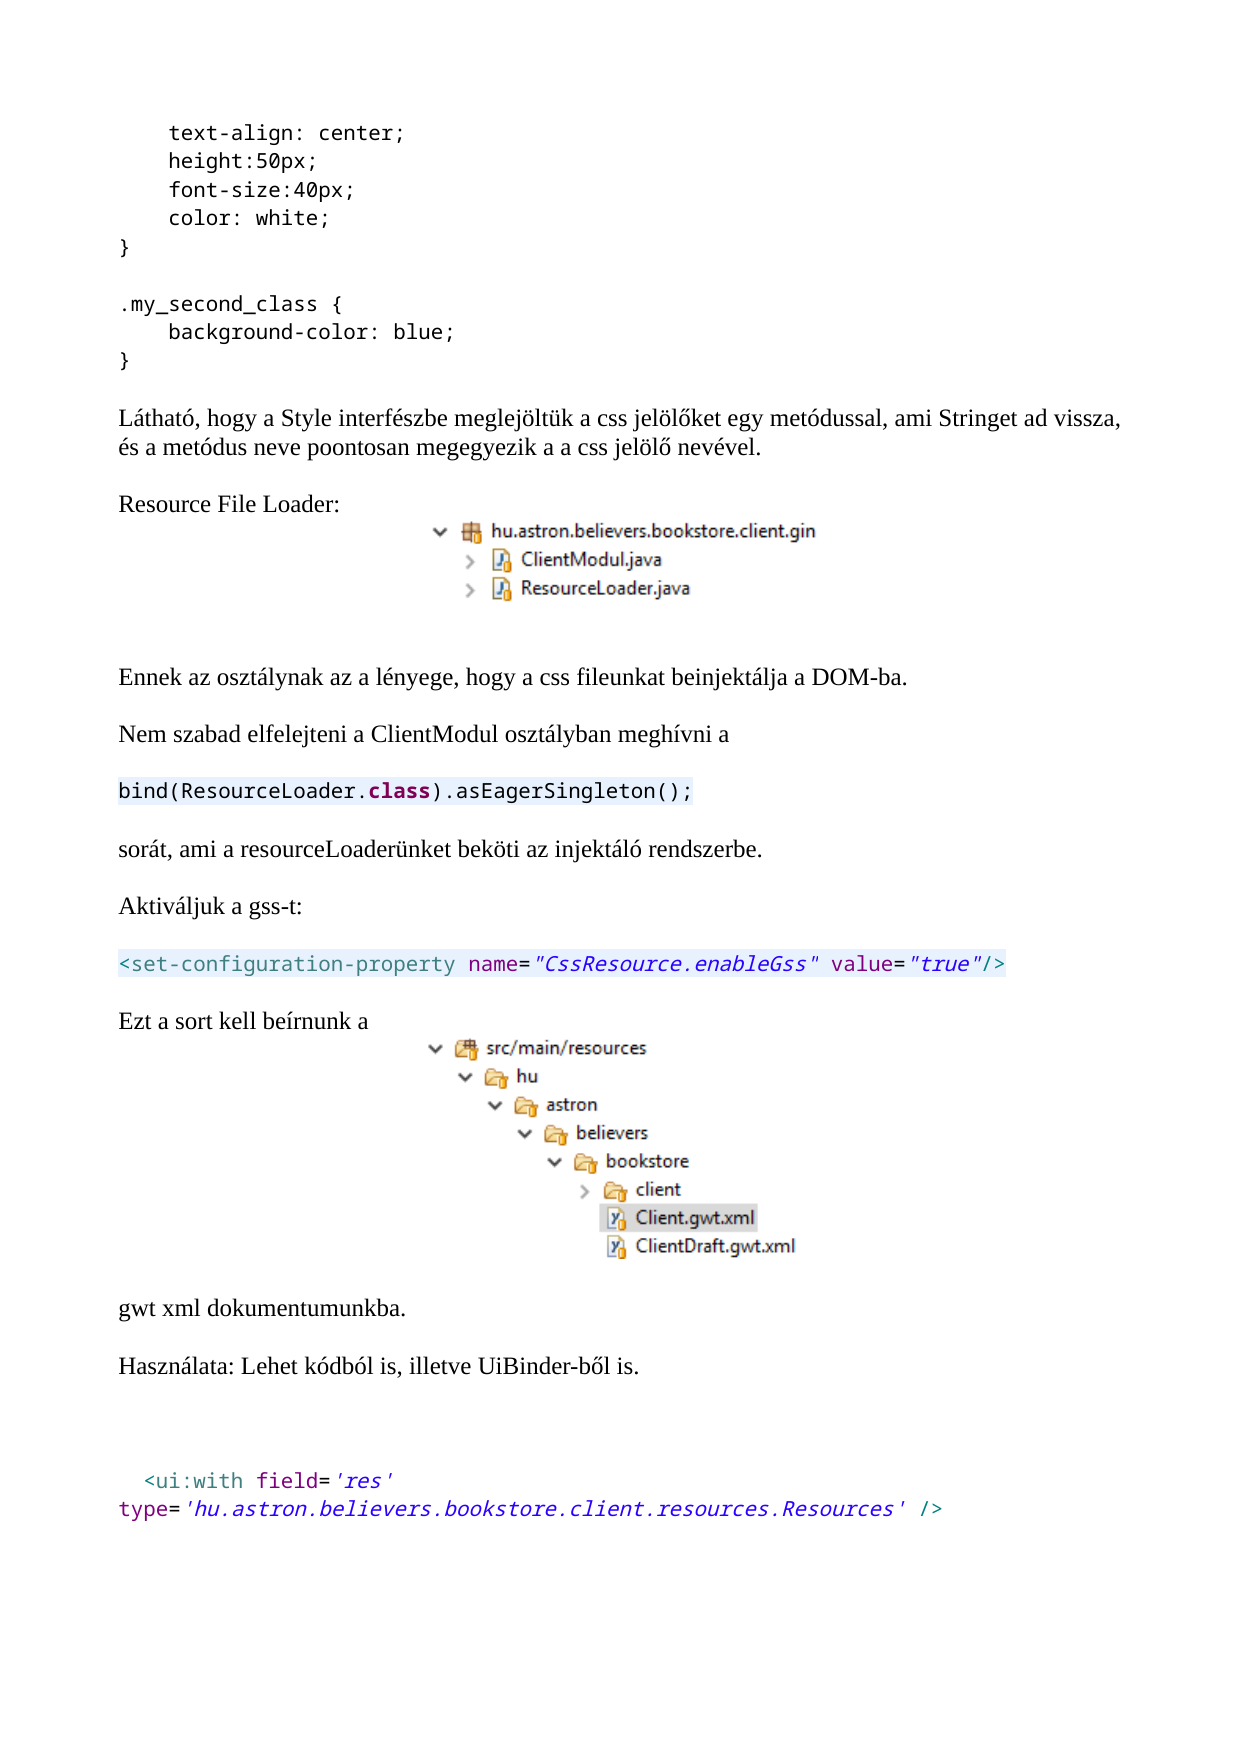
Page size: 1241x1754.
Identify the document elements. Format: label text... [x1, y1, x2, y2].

text text-align: center; [118, 118, 1122, 147]
picture [413, 1034, 827, 1259]
text Ennek az osztálynak az a lényege, hogy a css fileunkat beinjektálja a DOM-ba. [118, 662, 1122, 690]
text .my_second_class { [118, 289, 1122, 317]
text Aktiváljuk a gss-t: [118, 891, 1122, 920]
text } [118, 346, 1122, 374]
text Nem szabad elfelejteni a ClientModul osztályban meghívni a [118, 719, 1122, 748]
text bind(ResourceLoader.class).asEagerSingleton(); [118, 777, 1122, 805]
text <ui:with field='res' type='hu.astron.believers.bookstore.client.resources.Resources' /> [118, 1466, 1122, 1523]
text Látható, hogy a Style interfészbe meglejöltük a css jelölőket egy metódussal, ami Stringet ad vissza, és a metódus neve poontosan megegyezik a a css jelölő nevével. [118, 403, 1122, 460]
text Ezt a sort kell beírnunk a [118, 1006, 1122, 1035]
text <set-configuration-property name="CssResource.enableGss" value="true"/> [118, 949, 1122, 977]
text gwt xml dokumentumunkba. [118, 1293, 1122, 1322]
text sorát, ami a resourceLoaderünket beköti az injektáló rendszerbe. [118, 834, 1122, 862]
text Resource File Loader: [118, 489, 1122, 518]
text height:50px; [118, 147, 1122, 175]
text font-size:40px; [118, 175, 1122, 203]
text } [118, 232, 1122, 260]
text background-color: blue; [118, 317, 1122, 346]
picture [417, 517, 824, 606]
text Használata: Lehet kódból is, illetve UiBinder-ből is. [118, 1351, 1122, 1380]
text color: white; [118, 203, 1122, 232]
